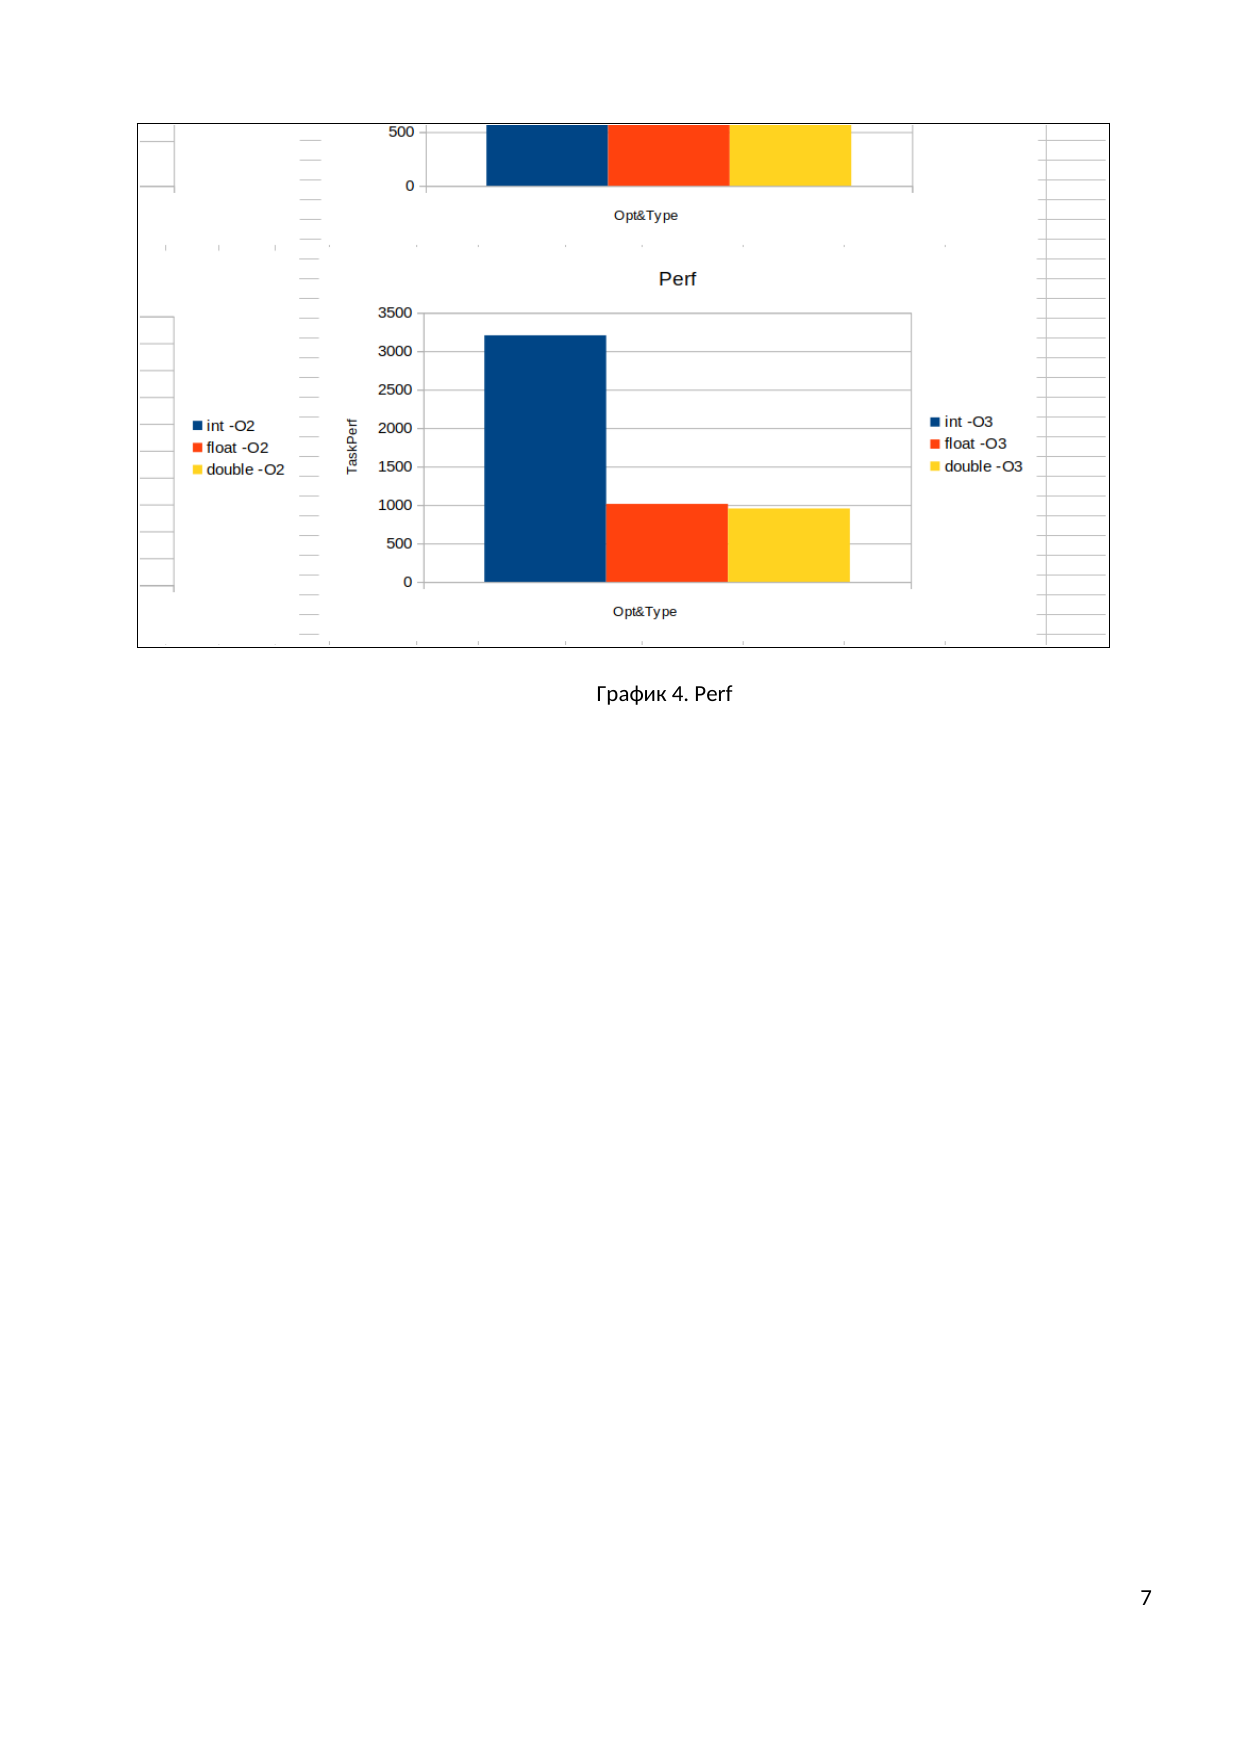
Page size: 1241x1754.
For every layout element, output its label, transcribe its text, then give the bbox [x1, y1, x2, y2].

picture [569, 125, 1106, 645]
text График 4. Perf [177, 679, 1152, 707]
